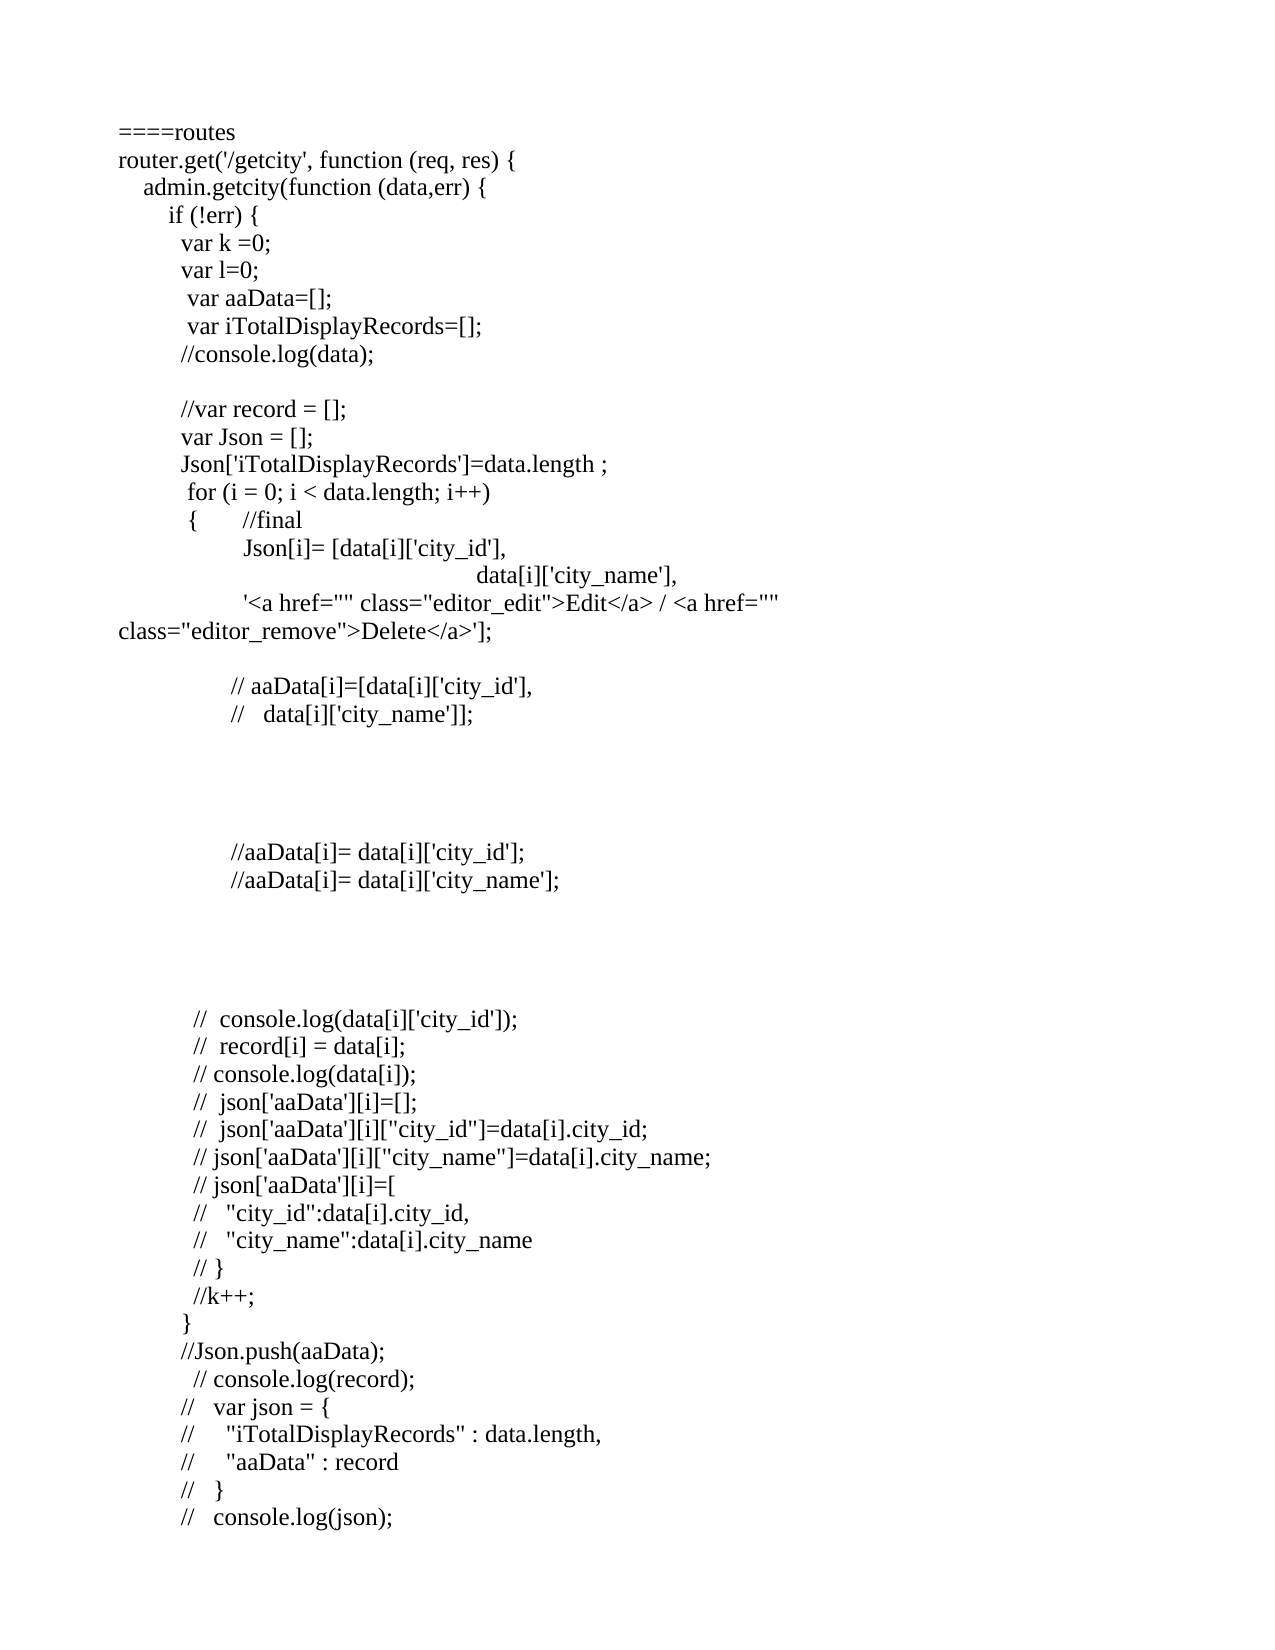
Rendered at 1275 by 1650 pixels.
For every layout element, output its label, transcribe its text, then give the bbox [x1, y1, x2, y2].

text admin.getcity(function (data,err) { [118, 173, 1157, 201]
text // "aaData" : record [118, 1448, 1157, 1476]
text data[i]['city_name'], [118, 561, 1157, 589]
text // "iTotalDisplayRecords" : data.length, [118, 1420, 1157, 1448]
text // json['aaData'][i]["city_name"]=data[i].city_name; [118, 1143, 1157, 1171]
text var k =0; [118, 229, 1157, 257]
text // var json = { [118, 1393, 1157, 1420]
text // console.log(json); [118, 1503, 1157, 1531]
text ====routes [118, 118, 1157, 146]
text //aaData[i]= data[i]['city_id']; [118, 838, 1157, 866]
text //aaData[i]= data[i]['city_name']; [118, 866, 1157, 894]
text router.get('/getcity', function (req, res) { [118, 146, 1157, 173]
text // } [118, 1254, 1157, 1282]
text for (i = 0; i < data.length; i++) [118, 478, 1157, 506]
text // record[i] = data[i]; [118, 1032, 1157, 1060]
text // json['aaData'][i]["city_id"]=data[i].city_id; [118, 1116, 1157, 1143]
text } [118, 1309, 1157, 1337]
text var iTotalDisplayRecords=[]; [118, 312, 1157, 340]
text // } [118, 1476, 1157, 1503]
text //console.log(data); [118, 340, 1157, 367]
text // console.log(data[i]['city_id']); [118, 1005, 1157, 1032]
text Json['iTotalDisplayRecords']=data.length ; [118, 451, 1157, 478]
text // json['aaData'][i]=[ [118, 1171, 1157, 1199]
text Json[i]= [data[i]['city_id'], [118, 534, 1157, 561]
text // "city_id":data[i].city_id, [118, 1199, 1157, 1226]
text { //final [118, 506, 1157, 534]
text //k++; [118, 1282, 1157, 1309]
text var l=0; [118, 257, 1157, 284]
text var aaData=[]; [118, 284, 1157, 312]
text var Json = []; [118, 423, 1157, 451]
text '<a href="" class="editor_edit">Edit</a> / <a href="" class="editor_remove">Delete</a>']; [118, 589, 1157, 644]
text // console.log(data[i]); [118, 1060, 1157, 1088]
text // aaData[i]=[data[i]['city_id'], [118, 672, 1157, 700]
text if (!err) { [118, 201, 1157, 229]
text // "city_name":data[i].city_name [118, 1226, 1157, 1254]
text //Json.push(aaData); [118, 1337, 1157, 1365]
text //var record = []; [118, 395, 1157, 423]
text // data[i]['city_name']]; [118, 700, 1157, 728]
text // json['aaData'][i]=[]; [118, 1088, 1157, 1116]
text // console.log(record); [118, 1365, 1157, 1393]
